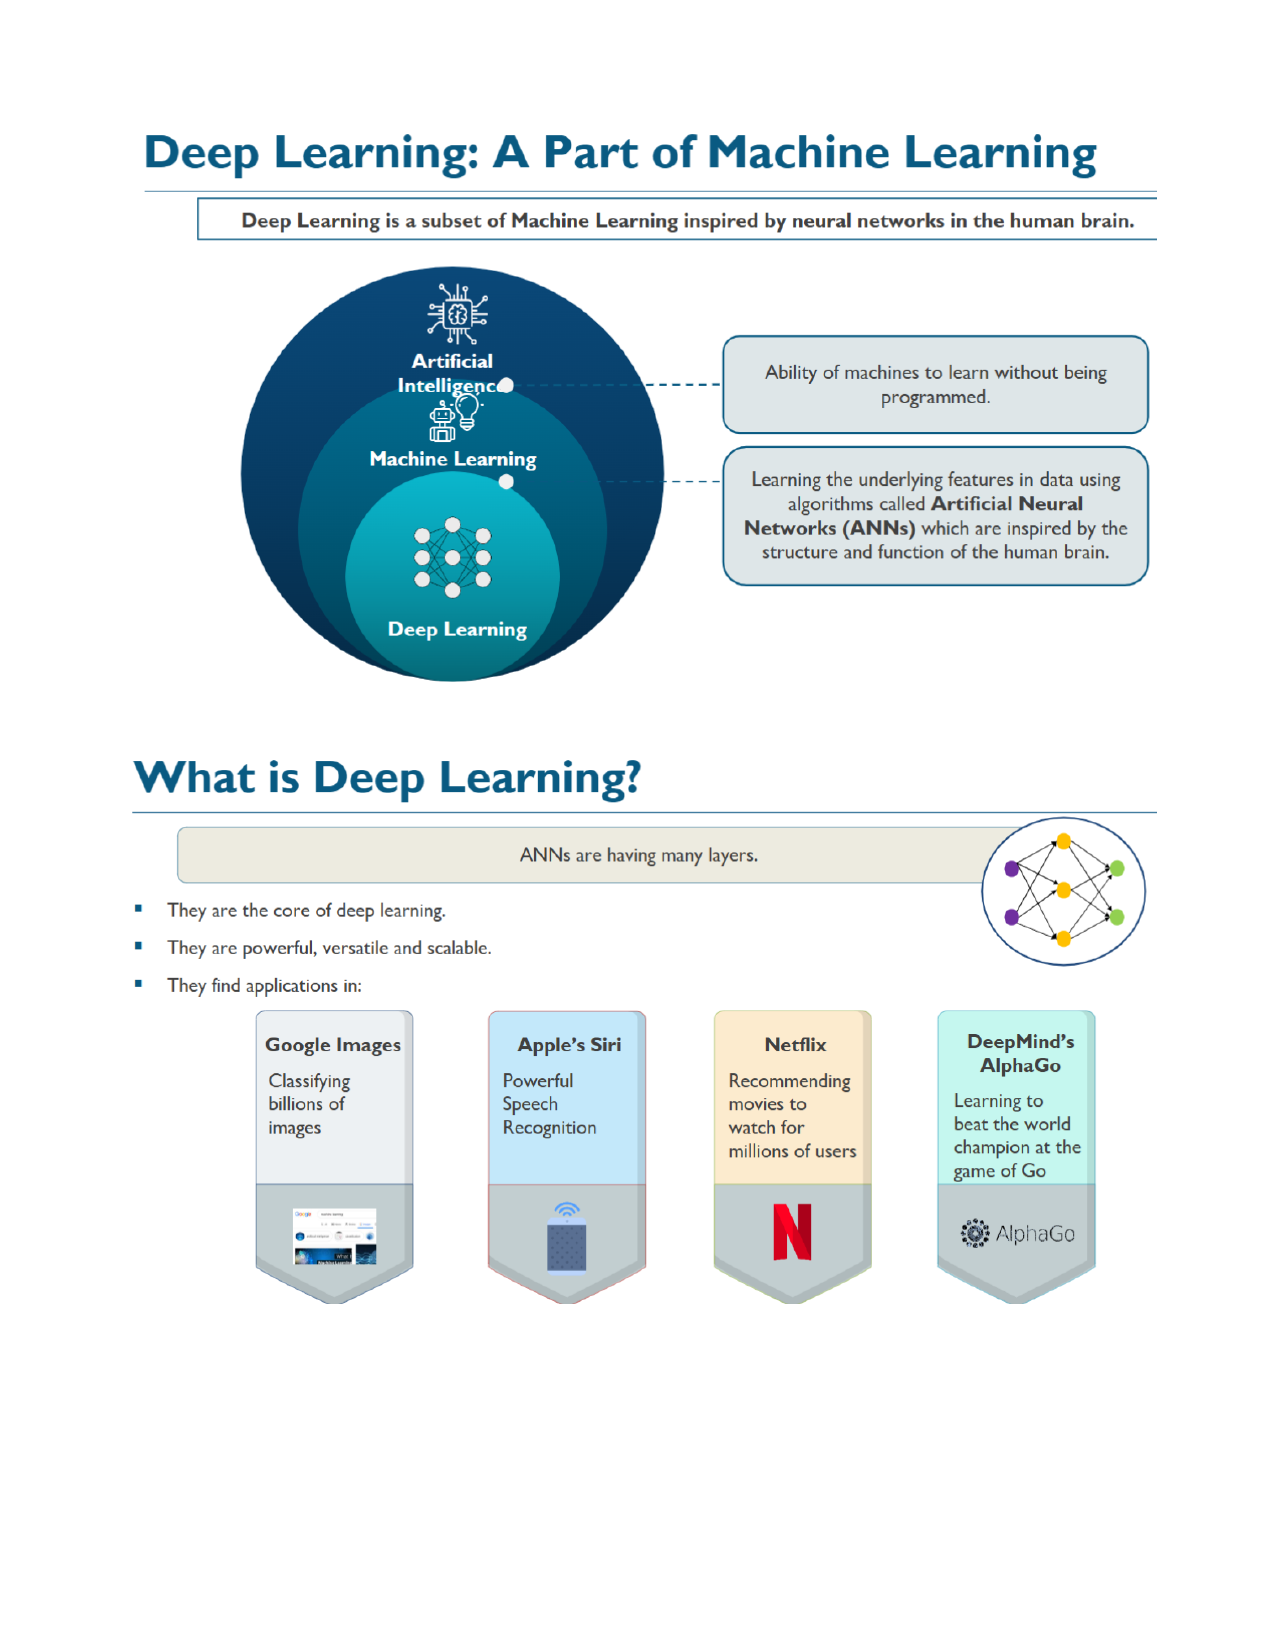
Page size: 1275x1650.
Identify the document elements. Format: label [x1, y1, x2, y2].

picture [118, 118, 1157, 687]
picture [118, 744, 1157, 1304]
